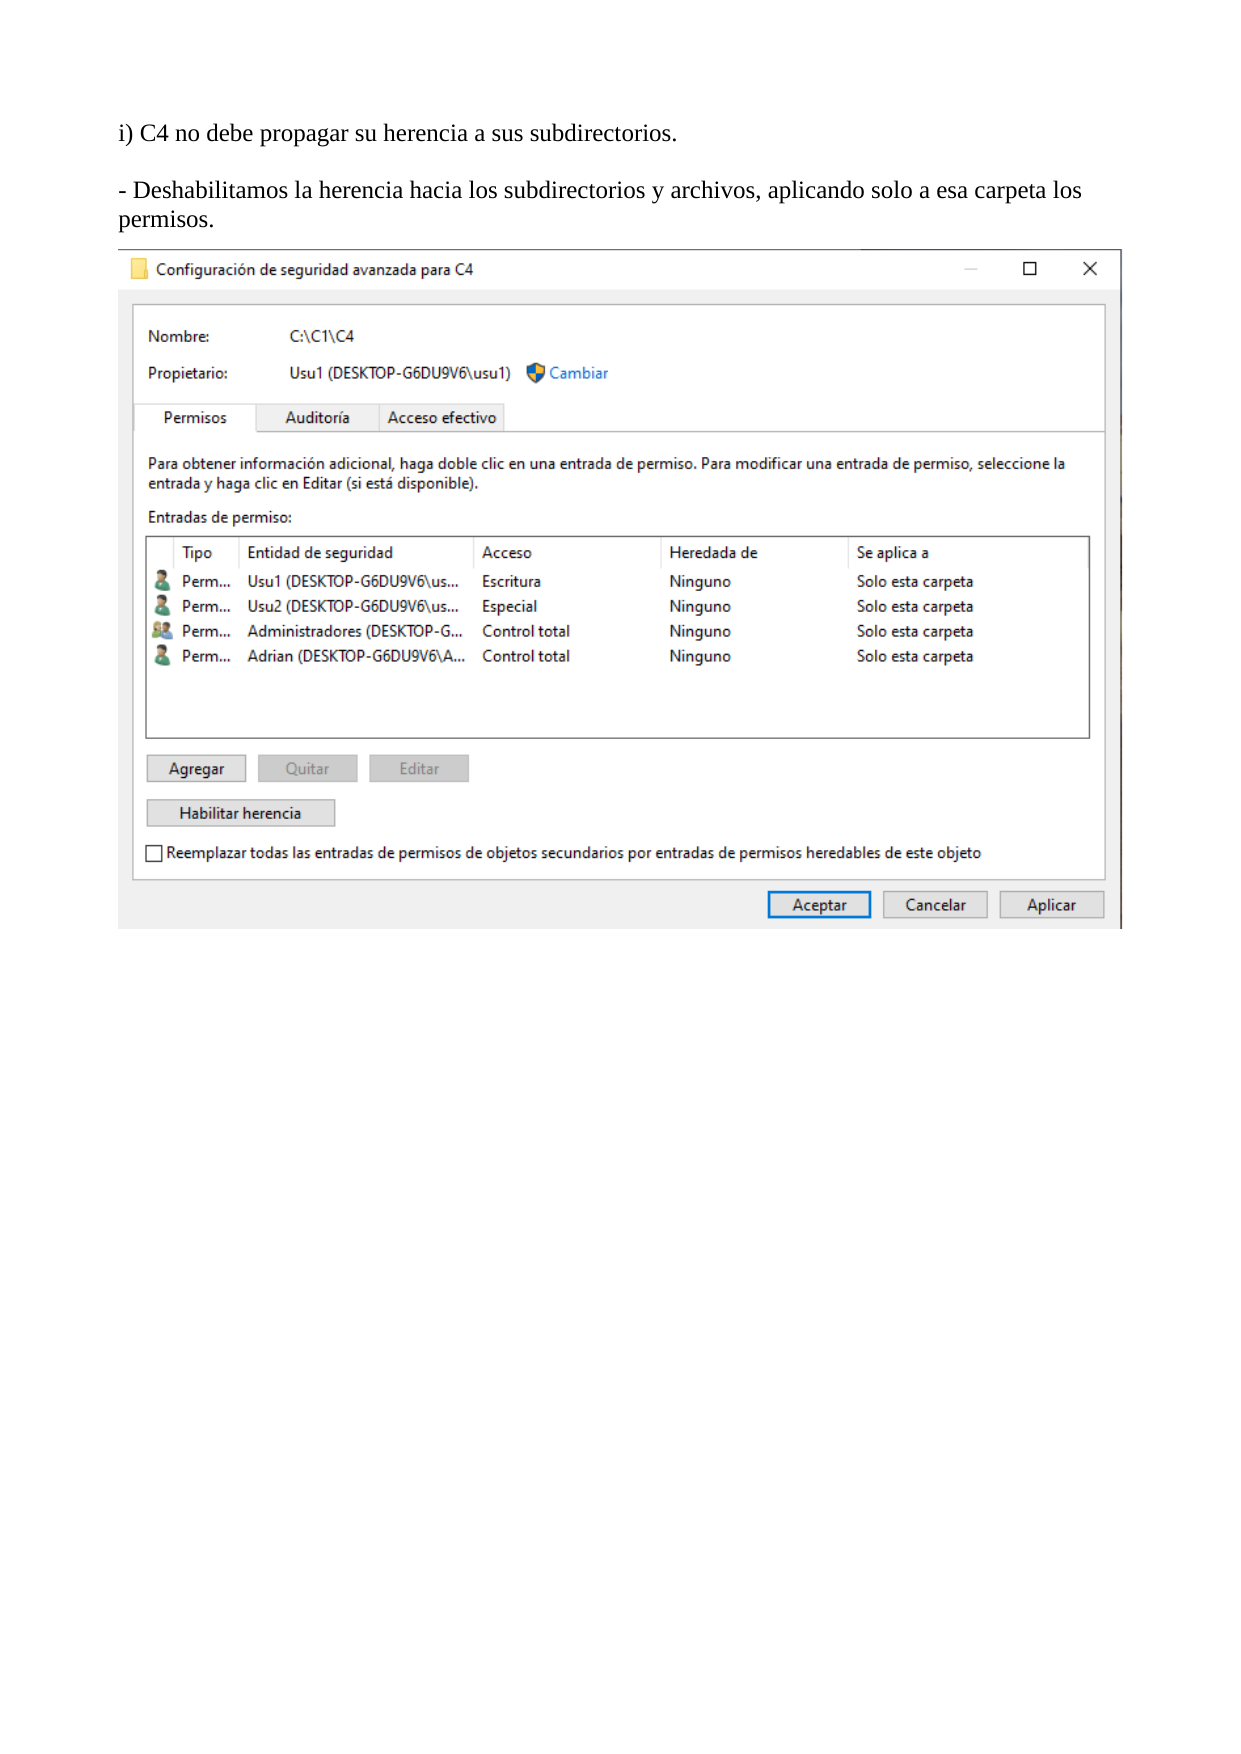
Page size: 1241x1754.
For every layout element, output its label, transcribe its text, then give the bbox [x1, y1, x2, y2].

picture [118, 249, 1123, 929]
text - Deshabilitamos la herencia hacia los subdirectorios y archivos, aplicando solo a esa carpeta los permisos. [118, 176, 1122, 233]
text i) C4 no debe propagar su herencia a sus subdirectorios. [118, 118, 1122, 147]
